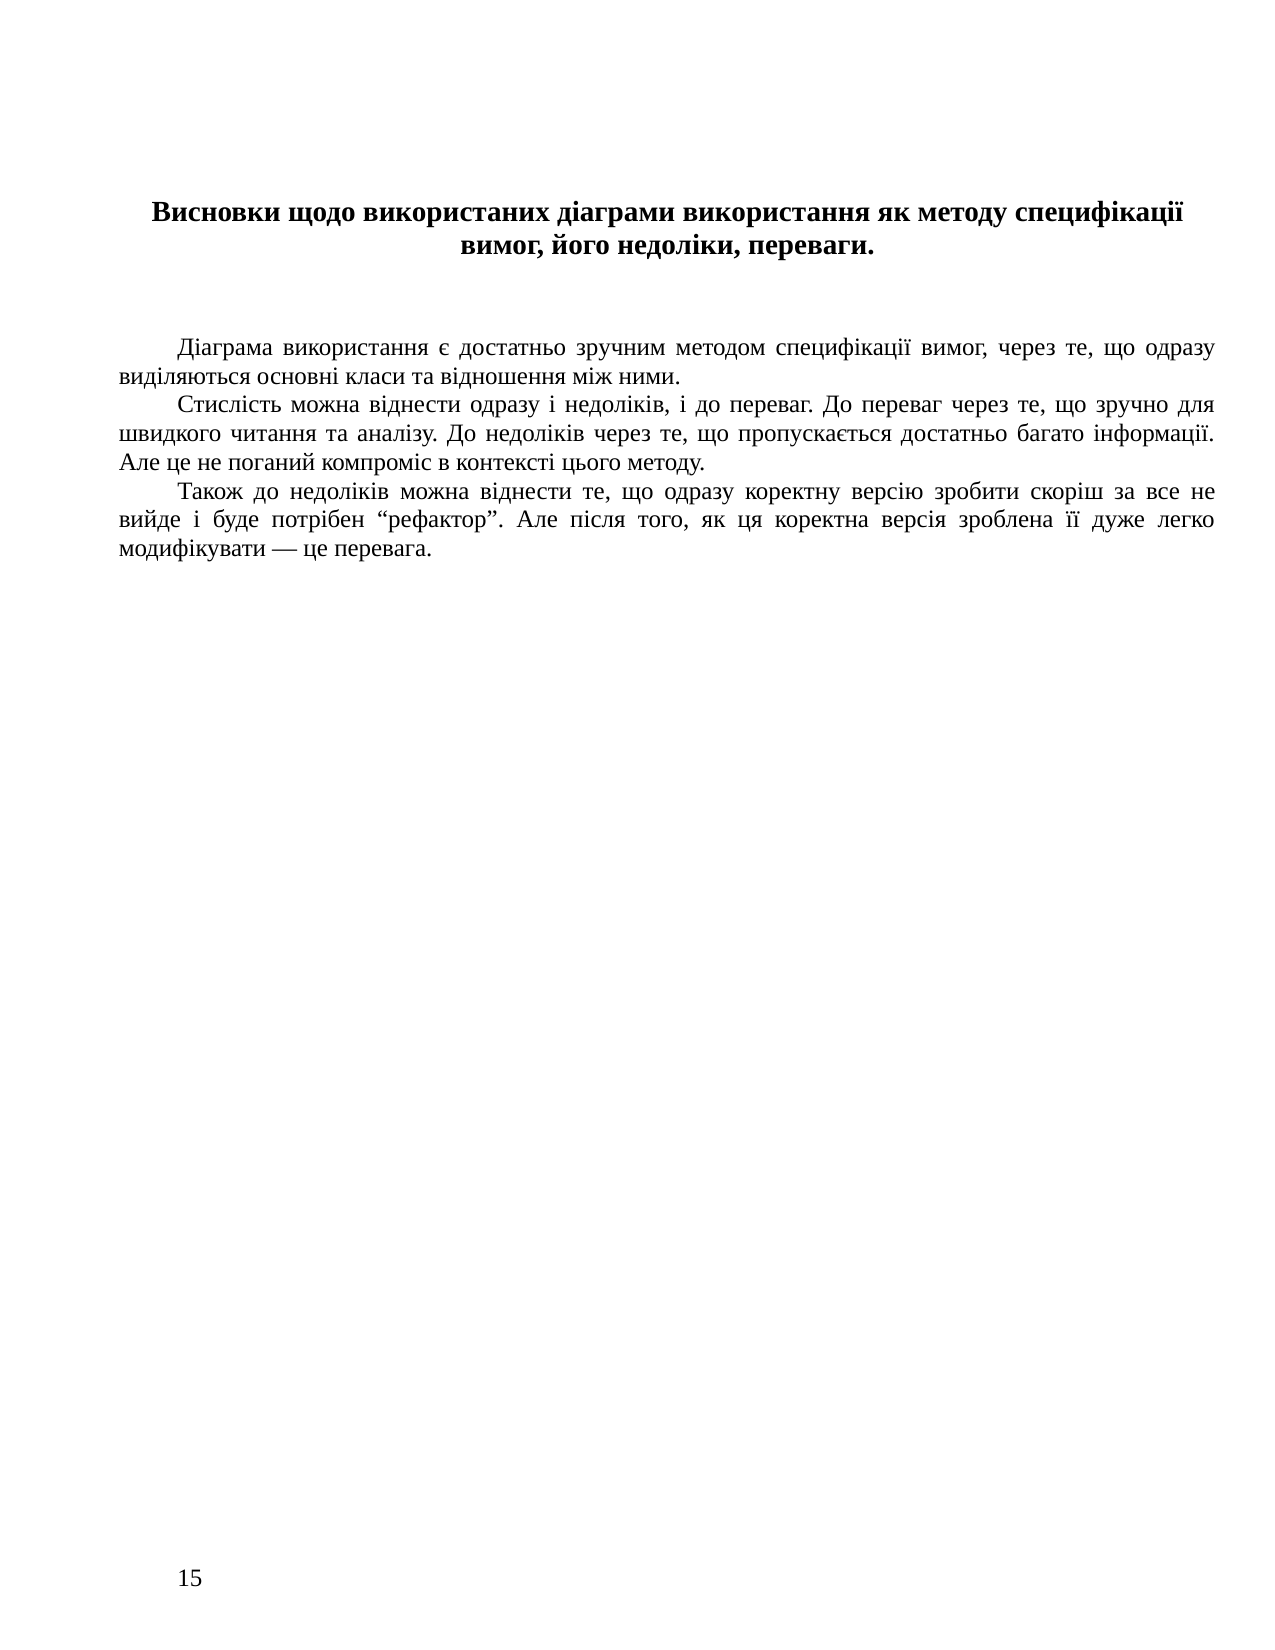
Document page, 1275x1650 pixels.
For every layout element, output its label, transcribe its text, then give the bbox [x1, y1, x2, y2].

subtitle Висновки щодо використаних діаграми використання як методу специфікації вимог, його недоліки, переваги. [118, 194, 1216, 261]
text Діаграма використання є достатньо зручним методом специфікації вимог, через те, що одразу виділяються основні класи та відношення між ними. [118, 332, 1216, 389]
text Також до недоліків можна віднести те, що одразу коректну версію зробити скоріш за все не вийде і буде потрібен “рефактор”. Але після того, як ця коректна версія зроблена її дуже легко модифікувати — це перевага. [118, 476, 1216, 562]
text Стислість можна віднести одразу і недоліків, і до переваг. До переваг через те, що зручно для швидкого читання та аналізу. До недоліків через те, що пропускається достатньо багато інформації. Але це не поганий компроміс в контексті цього методу. [118, 389, 1216, 476]
